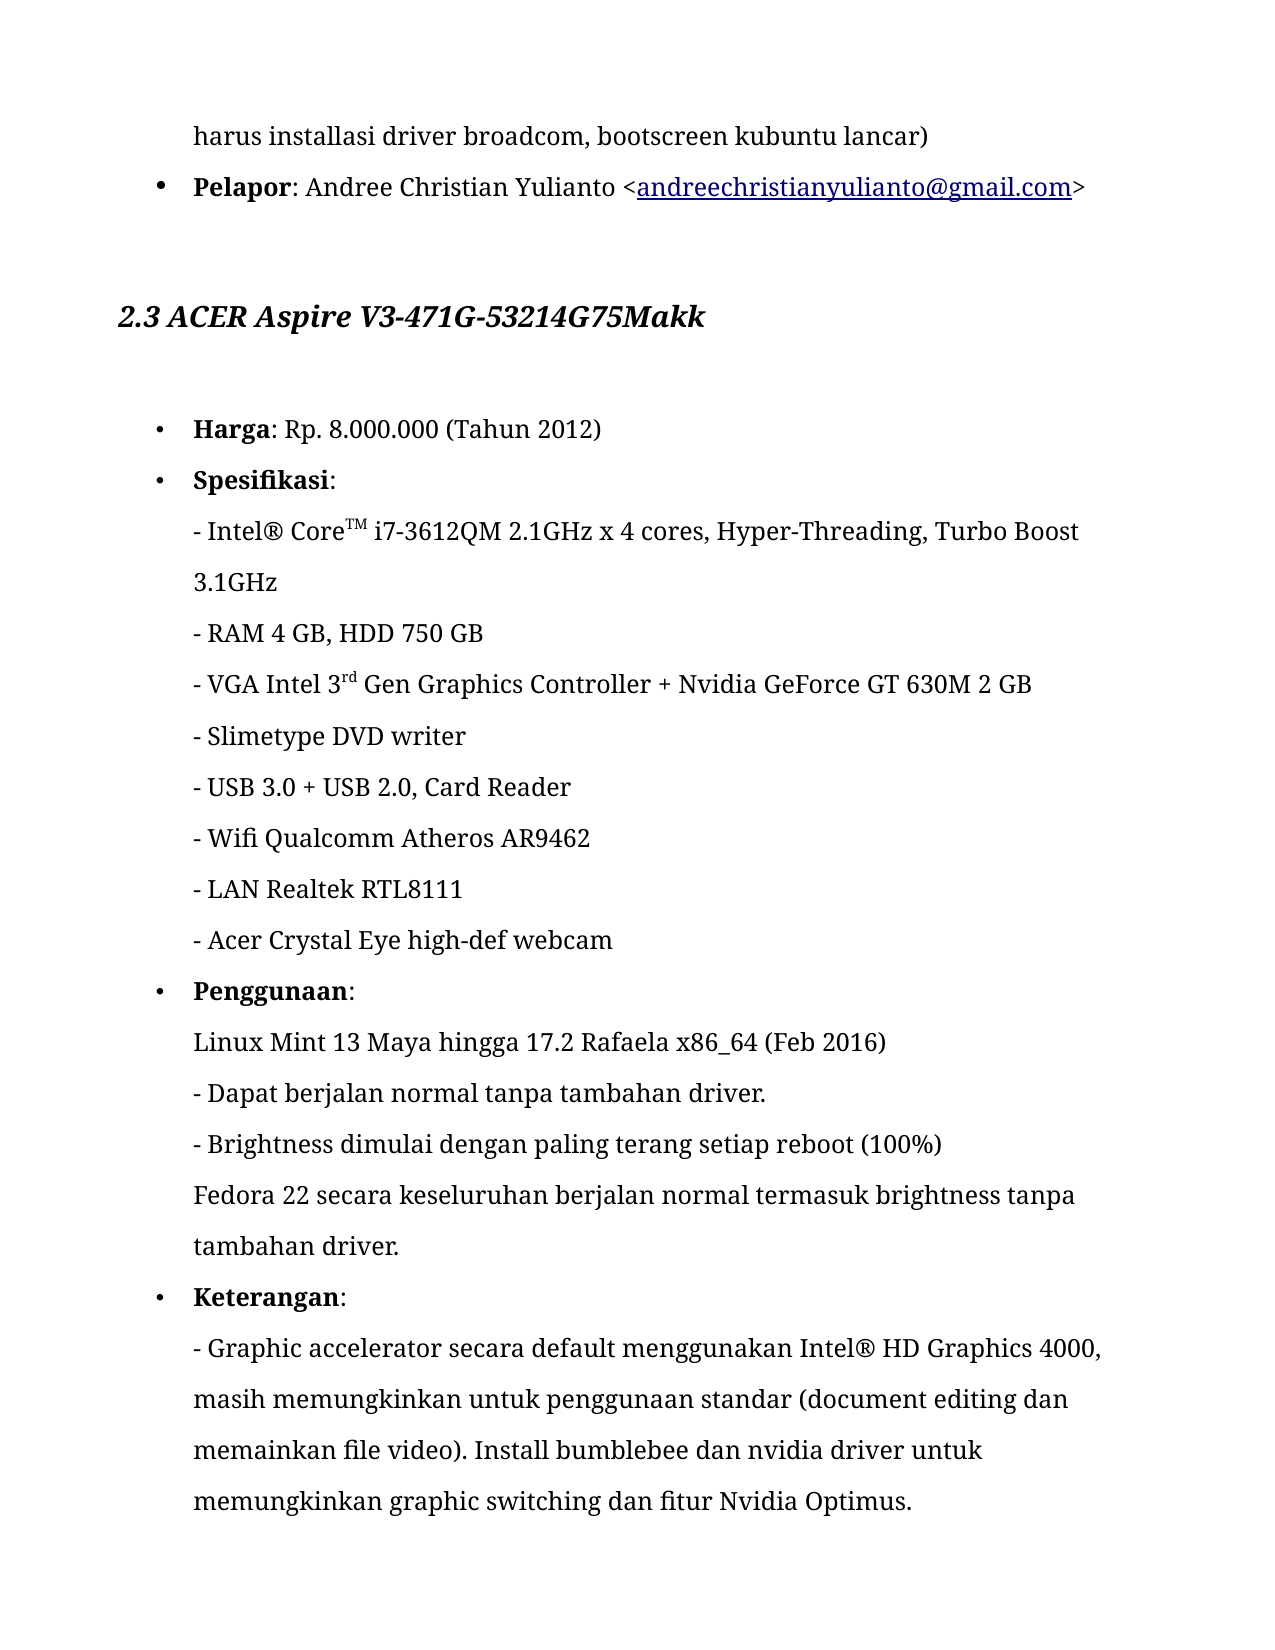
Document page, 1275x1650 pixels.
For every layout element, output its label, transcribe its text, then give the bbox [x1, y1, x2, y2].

list - Wifi Qualcomm Atheros AR9462 [156, 820, 1157, 854]
list - VGA Intel 3rd Gen Graphics Controller + Nvidia GeForce GT 630M 2 GB [156, 667, 1157, 701]
list - Intel® CoreTM i7-3612QM 2.1GHz x 4 cores, Hyper-Threading, Turbo Boost 3.1GHz [156, 514, 1157, 599]
list Harga: Rp. 8.000.000 (Tahun 2012) [156, 412, 1157, 446]
list Linux Mint 13 Maya hingga 17.2 Rafaela x86_64 (Feb 2016) [156, 1024, 1157, 1058]
list harus installasi driver broadcom, bootscreen kubuntu lancar) [156, 118, 1157, 152]
list - Dapat berjalan normal tanpa tambahan driver. [156, 1076, 1157, 1109]
list Pelapor: Andree Christian Yulianto <andreechristianyulianto@gmail.com> [156, 169, 1157, 203]
list - Graphic accelerator secara default menggunakan Intel® HD Graphics 4000, masih memungkinkan untuk penggunaan standar (document editing dan memainkan file video). Install bumblebee dan nvidia driver untuk memungkinkan graphic switching dan fitur Nvidia Optimus. [156, 1331, 1157, 1518]
list Spesifikasi: [156, 463, 1157, 497]
subtitle 2.3 ACER Aspire V3-471G-53214G75Makk [118, 296, 1157, 336]
list Fedora 22 secara keseluruhan berjalan normal termasuk brightness tanpa tambahan driver. [156, 1178, 1157, 1263]
list - USB 3.0 + USB 2.0, Card Reader [156, 769, 1157, 803]
list - RAM 4 GB, HDD 750 GB [156, 616, 1157, 650]
list - LAN Realtek RTL8111 [156, 871, 1157, 905]
list - Acer Crystal Eye high-def webcam [156, 922, 1157, 956]
list Penggunaan: [156, 973, 1157, 1007]
list - Slimetype DVD writer [156, 718, 1157, 752]
list Keterangan: [156, 1280, 1157, 1314]
list - Brightness dimulai dengan paling terang setiap reboot (100%) [156, 1127, 1157, 1161]
